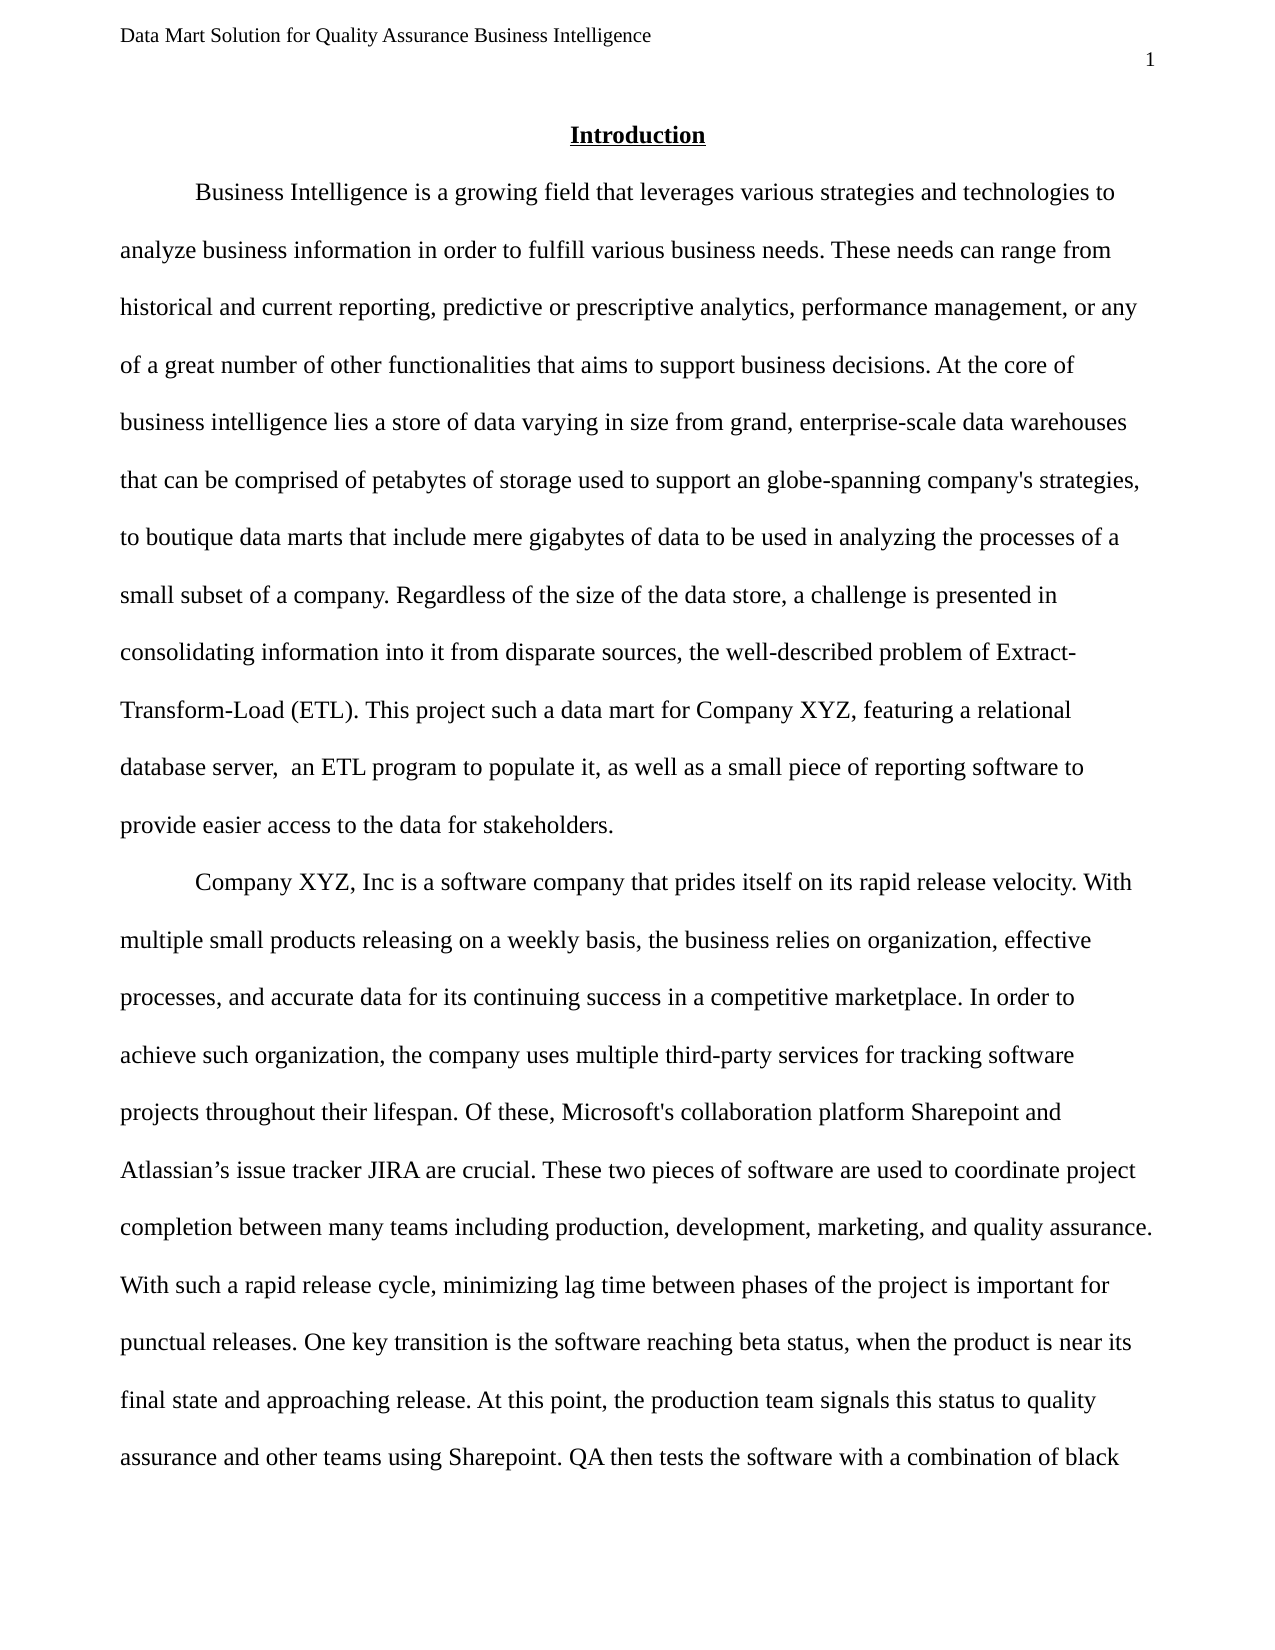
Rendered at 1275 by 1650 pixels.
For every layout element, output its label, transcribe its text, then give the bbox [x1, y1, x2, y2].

text Company XYZ, Inc is a software company that prides itself on its rapid release velocity. With multiple small products releasing on a weekly basis, the business relies on organization, effective processes, and accurate data for its continuing success in a competitive marketplace. In order to achieve such organization, the company uses multiple third-party services for tracking software projects throughout their lifespan. Of these, Microsoft's collaboration platform Sharepoint and Atlassian’s issue tracker JIRA are crucial. These two pieces of software are used to coordinate project completion between many teams including production, development, marketing, and quality assurance. With such a rapid release cycle, minimizing lag time between phases of the project is important for punctual releases. One key transition is the software reaching beta status, when the product is near its final state and approaching release. At this point, the production team signals this status to quality assurance and other teams using Sharepoint. QA then tests the software with a combination of black [120, 867, 1155, 1471]
subtitle Introduction [120, 120, 1155, 149]
text Business Intelligence is a growing field that leverages various strategies and technologies to analyze business information in order to fulfill various business needs. These needs can range from historical and current reporting, predictive or prescriptive analytics, performance management, or any of a great number of other functionalities that aims to support business decisions. At the core of business intelligence lies a store of data varying in size from grand, enterprise-scale data warehouses that can be comprised of petabytes of storage used to support an globe-spanning company's strategies, to boutique data marts that include mere gigabytes of data to be used in analyzing the processes of a small subset of a company. Regardless of the size of the data store, a challenge is presented in consolidating information into it from disparate sources, the well-described problem of Extract-Transform-Load (ETL). This project such a data mart for Company XYZ, featuring a relational database server, an ETL program to populate it, as well as a small piece of reporting software to provide easier access to the data for stakeholders. [120, 177, 1155, 839]
